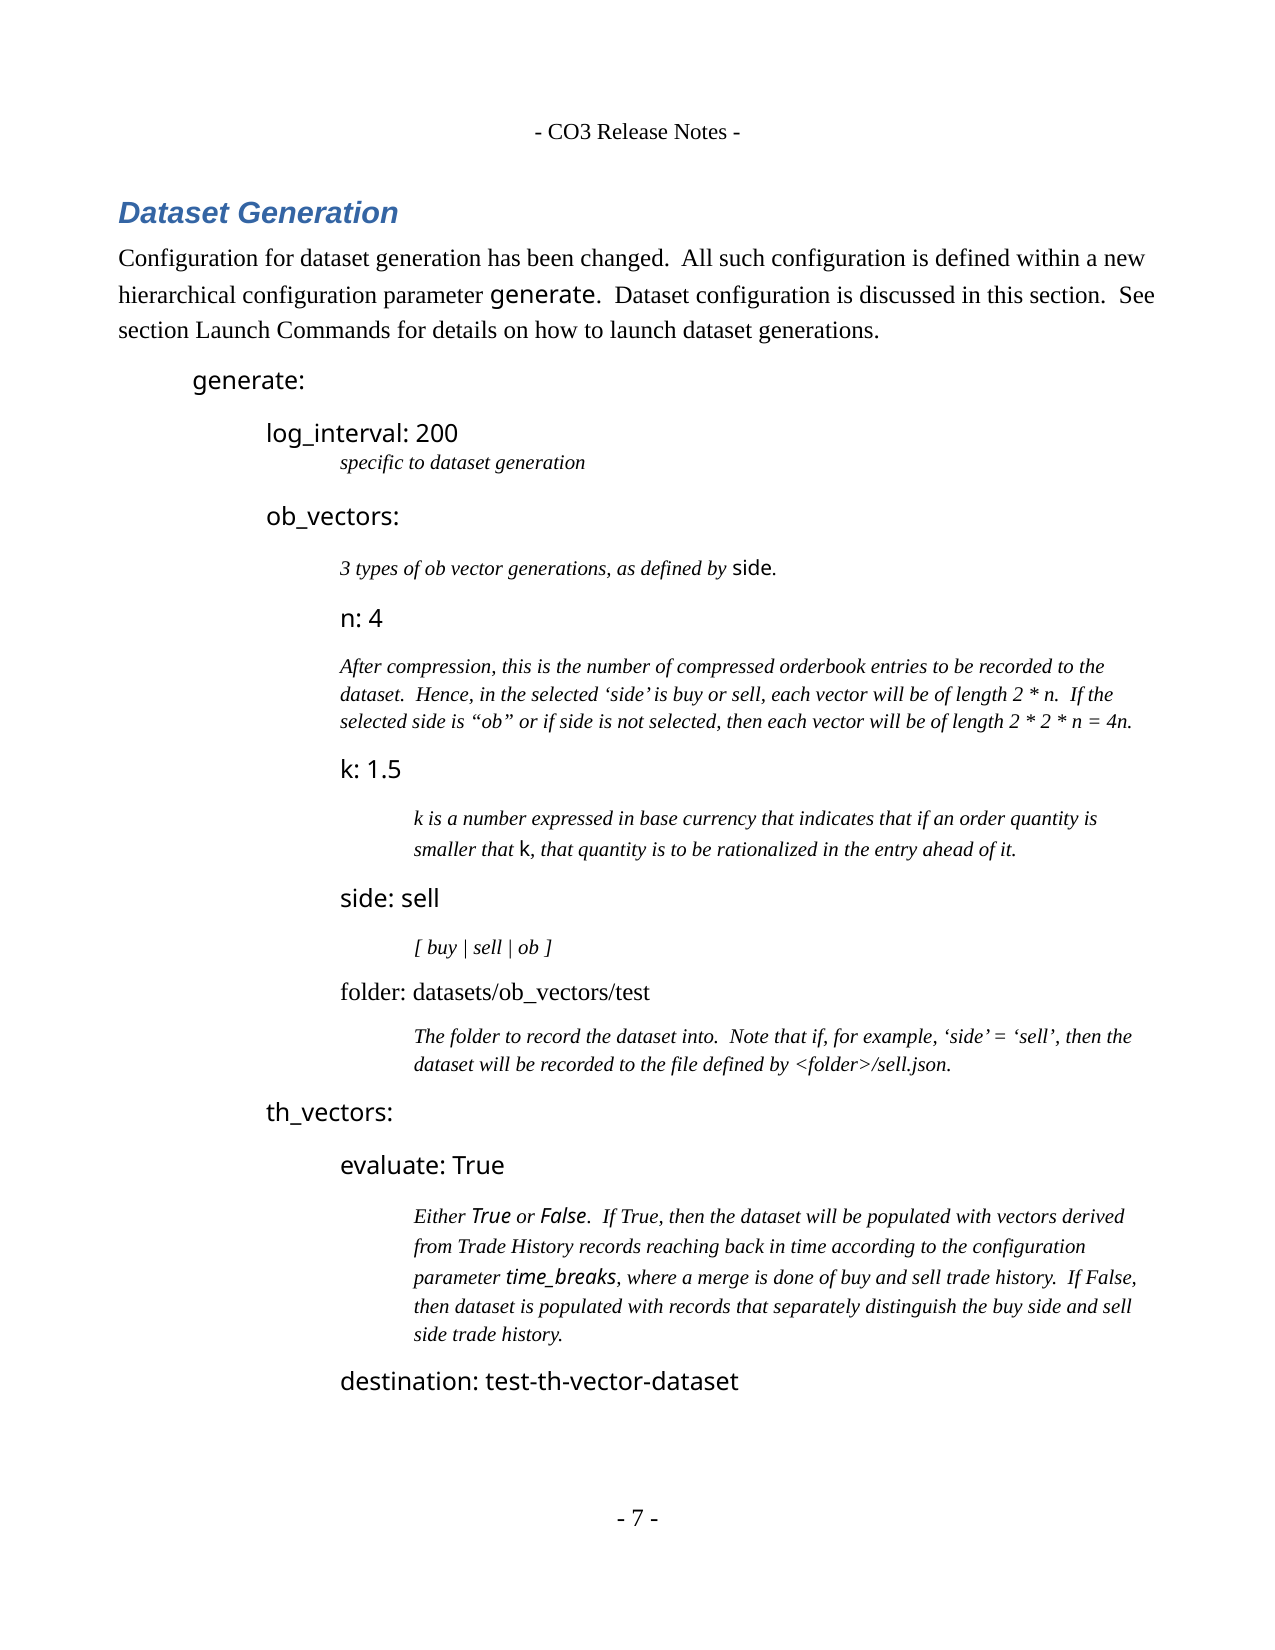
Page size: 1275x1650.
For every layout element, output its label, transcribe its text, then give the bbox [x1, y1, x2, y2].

text 3 types of ob vector generations, as defined by side. [192, 552, 1157, 582]
text After compression, this is the number of compressed orderbook entries to be recorded to the dataset. Hence, in the selected ‘side’ is buy or sell, each vector will be of length 2 * n. If the selected side is “ob” or if side is not selected, then each vector will be of length 2 * 2 * n = 4n. [340, 654, 1157, 733]
text evaluate: True [192, 1148, 1157, 1182]
text generate: [192, 362, 1157, 396]
text k: 1.5 [192, 752, 1157, 786]
text specific to dataset generation [340, 450, 1157, 474]
text k is a number expressed in base currency that indicates that if an order quantity is smaller that k, that quantity is to be rationalized in the entry ahead of it. [413, 805, 1157, 862]
text folder: datasets/ob_vectors/test [192, 977, 1157, 1006]
text ob_vectors: [192, 498, 1157, 532]
text th_vectors: [192, 1094, 1157, 1128]
subtitle Dataset Generation [118, 195, 1157, 230]
text Either True or False. If True, then the dataset will be populated with vectors derived from Trade History records reaching back in time according to the configuration parameter time_breaks, where a merge is done of buy and sell trade history. If False, then dataset is populated with records that separately distinguish the buy side and sell side trade history. [413, 1202, 1157, 1346]
text Configuration for dataset generation has been changed. All such configuration is defined within a new hierarchical configuration parameter generate. Dataset configuration is discussed in this section. See section Launch Commands for details on how to launch dataset generations. [118, 243, 1157, 343]
text The folder to record the dataset into. Note that if, for example, ‘side’ = ‘sell’, then the dataset will be recorded to the file defined by <folder>/sell.json. [413, 1024, 1157, 1076]
text destination: test-th-vector-dataset [192, 1364, 1157, 1398]
text log_interval: 200 [192, 416, 1157, 450]
text [ buy | sell | ob ] [413, 934, 1157, 959]
text n: 4 [192, 601, 1157, 634]
text side: sell [192, 881, 1157, 915]
